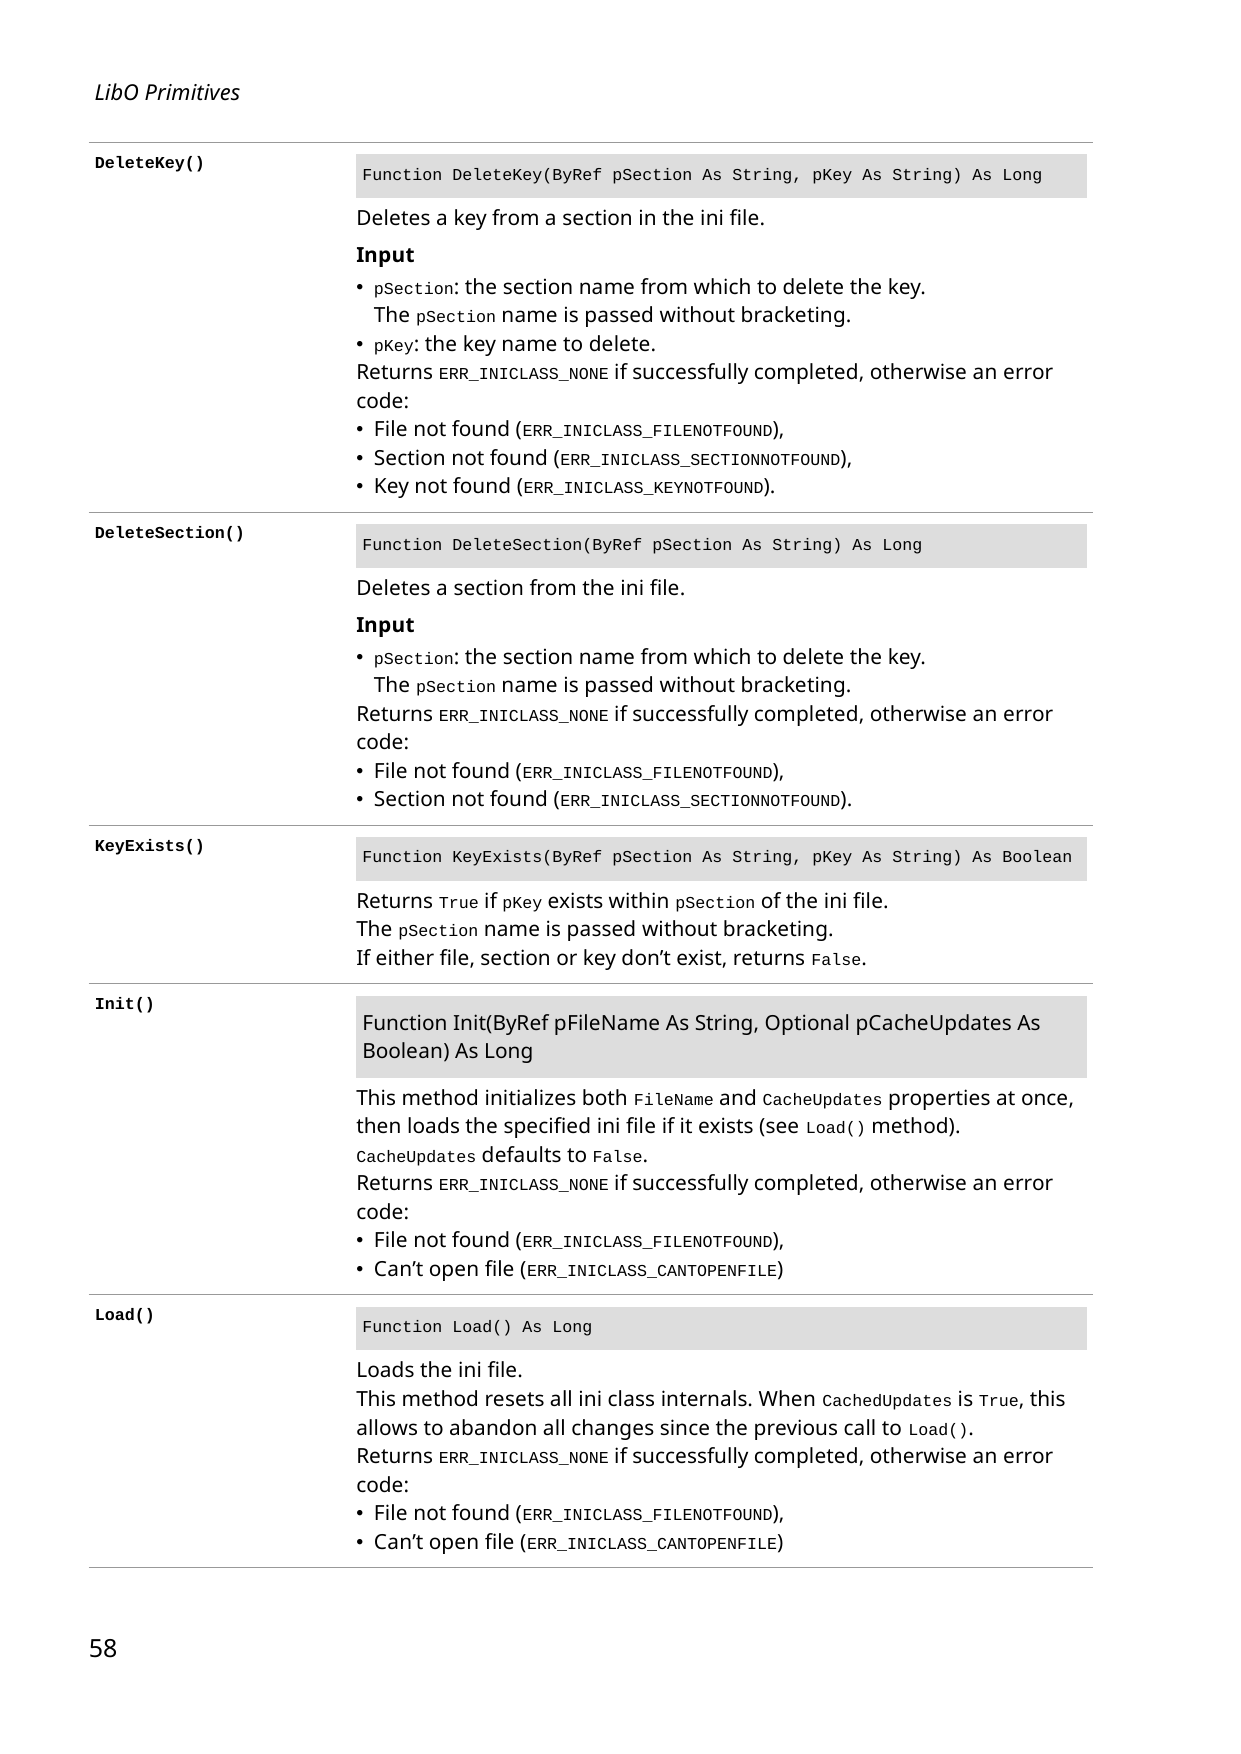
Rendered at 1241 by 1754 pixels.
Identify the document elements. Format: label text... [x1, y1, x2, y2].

table_cell Function Load() As Long Loads the ini file. This method resets all ini class internals. When CachedUpdates is True, this allows to abandon all changes since the previous call to Load(). Returns ERR_INICLASS_NONE if successfully completed, otherwise an error code: File not found (ERR_INICLASS_FILENOTFOUND), Can’t open file (ERR_INICLASS_CANTOPENFILE) [350, 1295, 1093, 1567]
table_cell Load() [89, 1295, 350, 1567]
table_cell KeyExists() [89, 826, 350, 983]
table_cell Init() [89, 984, 350, 1294]
table_cell DeleteKey() [89, 143, 350, 512]
table_cell Function DeleteKey(ByRef pSection As String, pKey As String) As Long Deletes a key from a section in the ini file. Input pSection: the section name from which to delete the key. The pSection name is passed without bracketing. pKey: the key name to delete. Returns ERR_INICLASS_NONE if successfully completed, otherwise an error code: File not found (ERR_INICLASS_FILENOTFOUND), Section not found (ERR_INICLASS_SECTIONNOTFOUND), Key not found (ERR_INICLASS_KEYNOTFOUND). [350, 143, 1093, 512]
table_cell DeleteSection() [89, 513, 350, 825]
table_cell Function KeyExists(ByRef pSection As String, pKey As String) As Boolean Returns True if pKey exists within pSection of the ini file. The pSection name is passed without bracketing. If either file, section or key don’t exist, returns False. [350, 826, 1093, 983]
table_cell Function Init(ByRef pFileName As String, Optional pCacheUpdates As Boolean) As Long This method initializes both FileName and CacheUpdates properties at once, then loads the specified ini file if it exists (see Load() method). CacheUpdates defaults to False. Returns ERR_INICLASS_NONE if successfully completed, otherwise an error code: File not found (ERR_INICLASS_FILENOTFOUND), Can’t open file (ERR_INICLASS_CANTOPENFILE) [350, 984, 1093, 1294]
table_cell Function DeleteSection(ByRef pSection As String) As Long Deletes a section from the ini file. Input pSection: the section name from which to delete the key. The pSection name is passed without bracketing. Returns ERR_INICLASS_NONE if successfully completed, otherwise an error code: File not found (ERR_INICLASS_FILENOTFOUND), Section not found (ERR_INICLASS_SECTIONNOTFOUND). [350, 513, 1093, 825]
